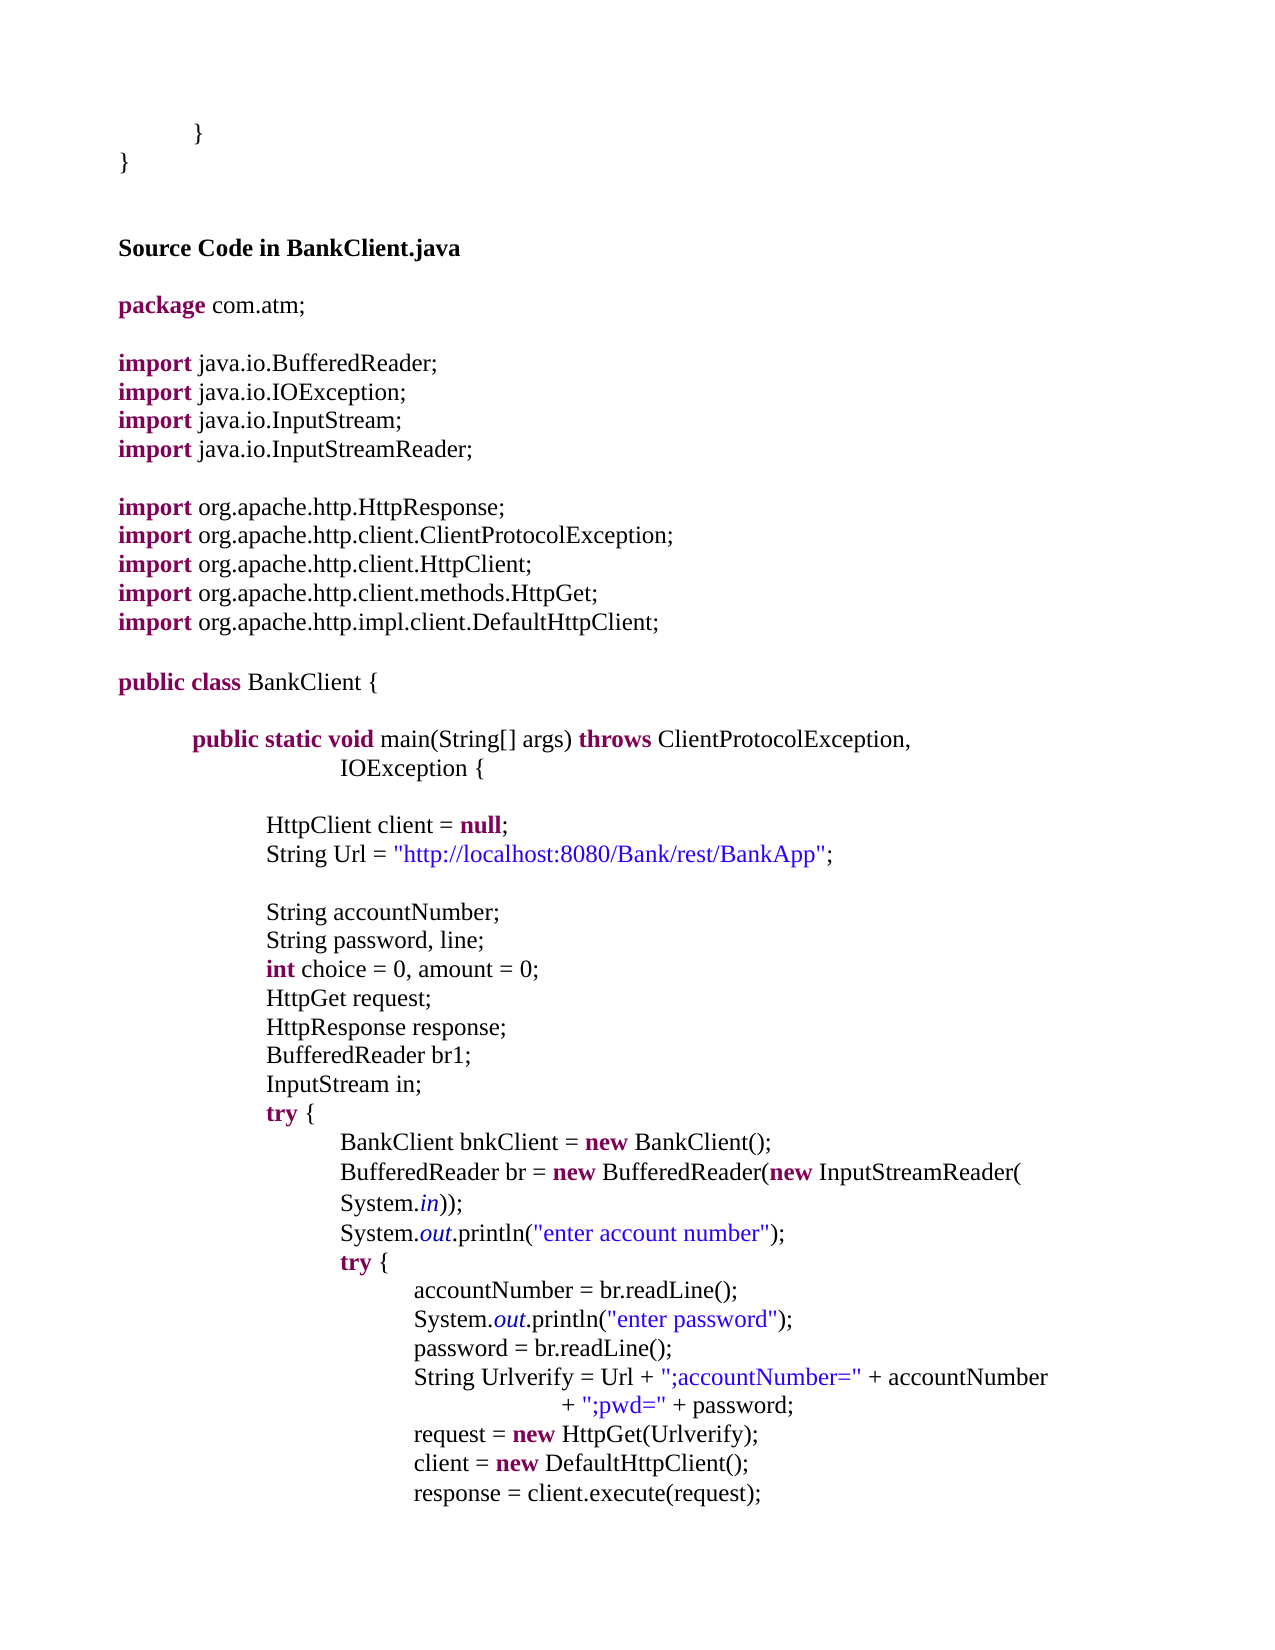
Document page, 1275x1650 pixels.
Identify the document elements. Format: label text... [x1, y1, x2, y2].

text request = new HttpGet(Urlverify); [118, 1419, 1157, 1448]
text import org.apache.http.HttpResponse; [118, 492, 1157, 521]
text import java.io.IOException; [118, 377, 1157, 406]
text IOException { [118, 753, 1157, 782]
text } [118, 147, 1157, 176]
text accountNumber = br.readLine(); [118, 1276, 1157, 1304]
text client = new DefaultHttpClient(); [118, 1448, 1157, 1477]
text HttpGet request; [118, 983, 1157, 1012]
text public class BankClient { [118, 667, 1157, 696]
text String password, line; [118, 926, 1157, 954]
text package com.atm; [118, 291, 1157, 319]
text BufferedReader br1; [118, 1041, 1157, 1069]
text BufferedReader br = new BufferedReader(new InputStreamReader( System.in)); [118, 1156, 1157, 1218]
text import java.io.BufferedReader; [118, 348, 1157, 377]
text System.out.println("enter password"); [118, 1304, 1157, 1333]
text String Url = "http://localhost:8080/Bank/rest/BankApp"; [118, 839, 1157, 868]
text import java.io.InputStreamReader; [118, 434, 1157, 463]
text import java.io.InputStream; [118, 406, 1157, 434]
text public static void main(String[] args) throws ClientProtocolException, [118, 724, 1157, 753]
text BankClient bnkClient = new BankClient(); [118, 1127, 1157, 1156]
text Source Code in BankClient.java [118, 233, 1157, 262]
text InputStream in; [118, 1069, 1157, 1098]
text try { [118, 1098, 1157, 1127]
text response = client.execute(request); [118, 1477, 1157, 1508]
text import org.apache.http.client.ClientProtocolException; [118, 521, 1157, 549]
text HttpResponse response; [118, 1012, 1157, 1041]
text } [118, 118, 1157, 147]
text password = br.readLine(); [118, 1333, 1157, 1362]
text + ";pwd=" + password; [118, 1391, 1157, 1419]
text String accountNumber; [118, 897, 1157, 926]
text HttpClient client = null; [118, 811, 1157, 839]
text String Urlverify = Url + ";accountNumber=" + accountNumber [118, 1362, 1157, 1391]
text System.out.println("enter account number"); [118, 1218, 1157, 1247]
text int choice = 0, amount = 0; [118, 954, 1157, 983]
text try { [118, 1247, 1157, 1276]
text import org.apache.http.client.methods.HttpGet; [118, 578, 1157, 607]
text import org.apache.http.client.HttpClient; [118, 549, 1157, 578]
text import org.apache.http.impl.client.DefaultHttpClient; [118, 607, 1157, 636]
